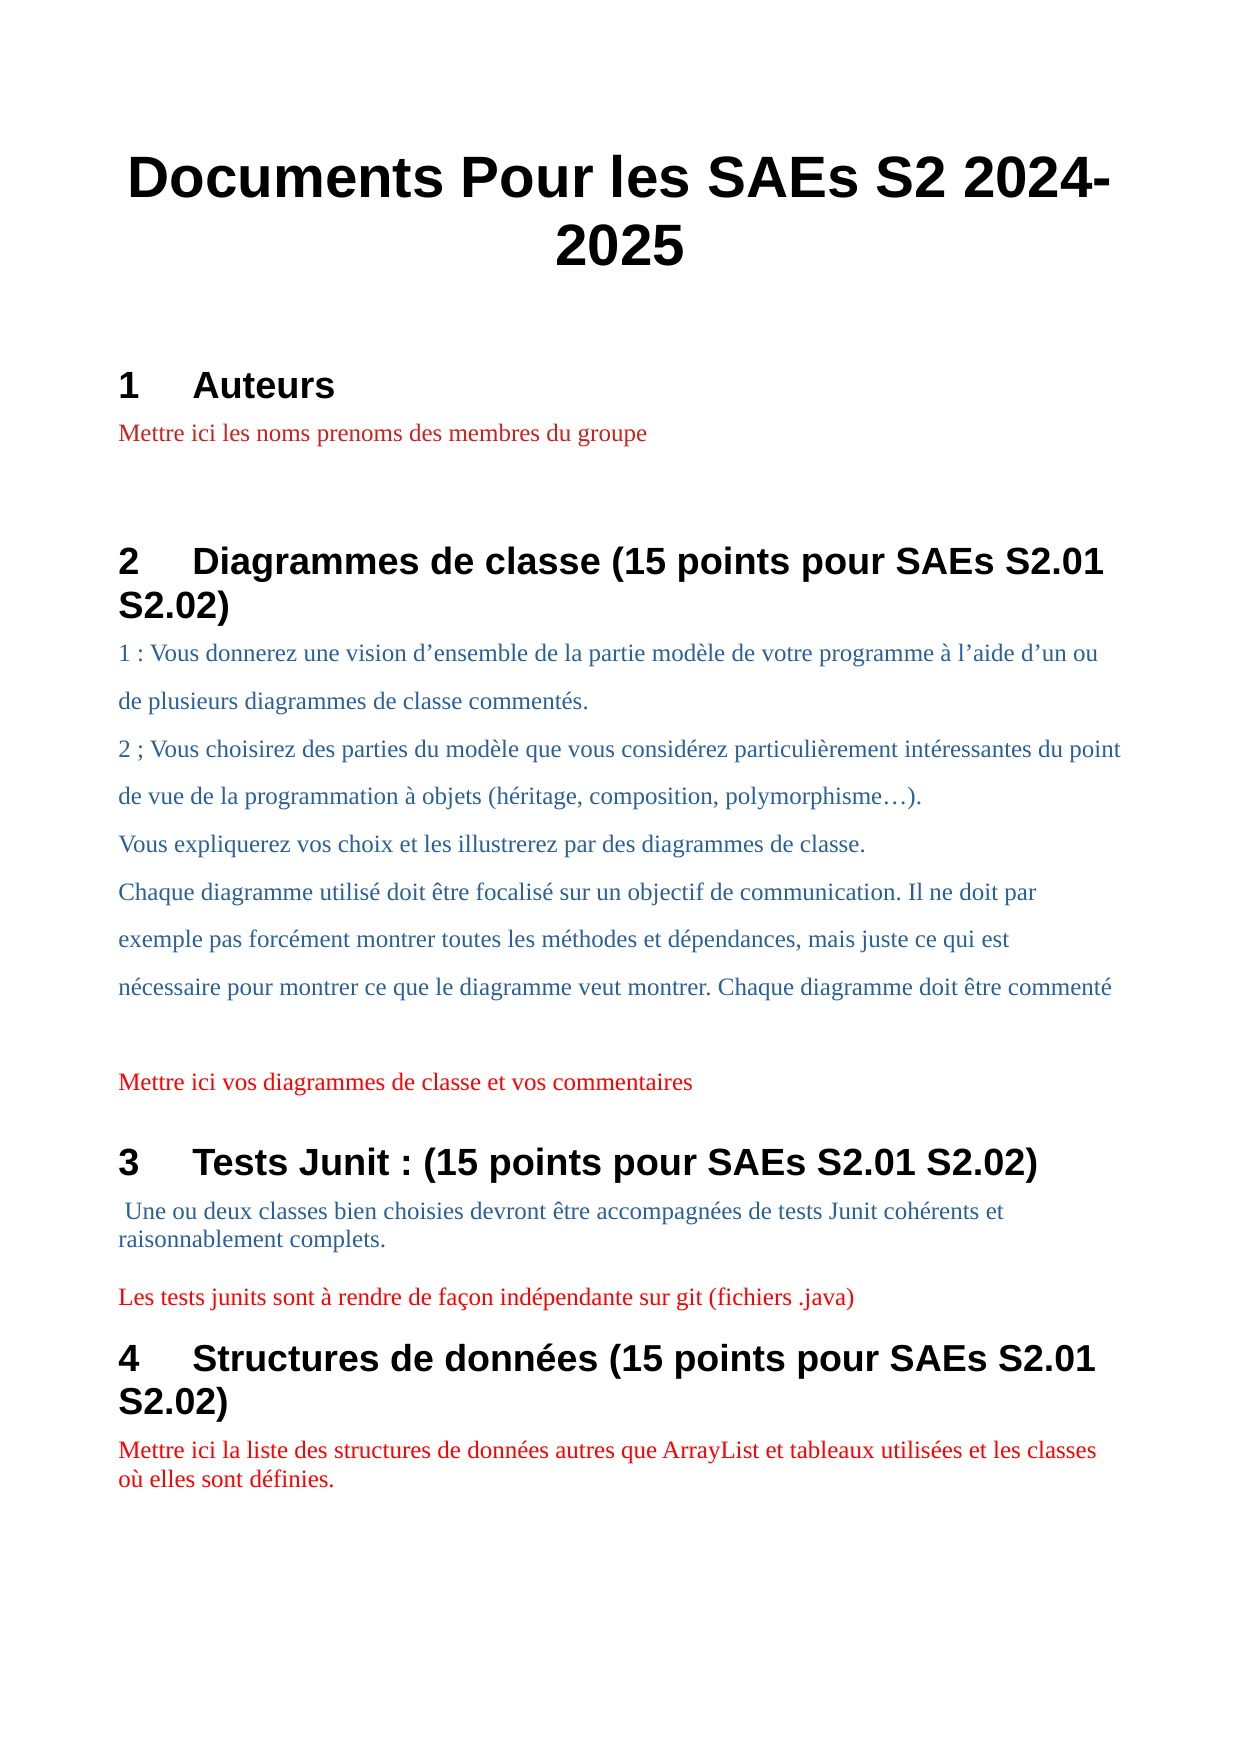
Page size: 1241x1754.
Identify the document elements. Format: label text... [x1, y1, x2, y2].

text exemple pas forcément montrer toutes les méthodes et dépendances, mais juste ce qui est [118, 924, 1122, 953]
title Documents Pour les SAEs S2 2024-2025 [118, 143, 1122, 277]
text nécessaire pour montrer ce que le diagramme veut montrer. Chaque diagramme doit être commenté [118, 972, 1122, 1001]
subtitle Auteurs [118, 362, 1122, 406]
text 1 : Vous donnerez une vision d’ensemble de la partie modèle de votre programme à l’aide d’un ou [118, 638, 1122, 667]
subtitle Diagrammes de classe (15 points pour SAEs S2.01 S2.02) [118, 539, 1122, 626]
text de plusieurs diagrammes de classe commentés. [118, 686, 1122, 715]
text Vous expliquerez vos choix et les illustrerez par des diagrammes de classe. [118, 829, 1122, 858]
text 2 ; Vous choisirez des parties du modèle que vous considérez particulièrement intéressantes du point [118, 734, 1122, 762]
subtitle Structures de données (15 points pour SAEs S2.01 S2.02) [118, 1336, 1122, 1422]
subtitle Tests Junit : (15 points pour SAEs S2.01 S2.02) [118, 1139, 1122, 1183]
text Mettre ici les noms prenoms des membres du groupe [118, 418, 1122, 447]
text Mettre ici la liste des structures de données autres que ArrayList et tableaux utilisées et les classes où elles sont définies. [118, 1435, 1122, 1492]
text Les tests junits sont à rendre de façon indépendante sur git (fichiers .java) [118, 1282, 1122, 1311]
text de vue de la programmation à objets (héritage, composition, polymorphisme…). [118, 781, 1122, 810]
text Mettre ici vos diagrammes de classe et vos commentaires [118, 1067, 1122, 1096]
text Une ou deux classes bien choisies devront être accompagnées de tests Junit cohérents et raisonnablement complets. [118, 1196, 1122, 1253]
text Chaque diagramme utilisé doit être focalisé sur un objectif de communication. Il ne doit par [118, 877, 1122, 905]
